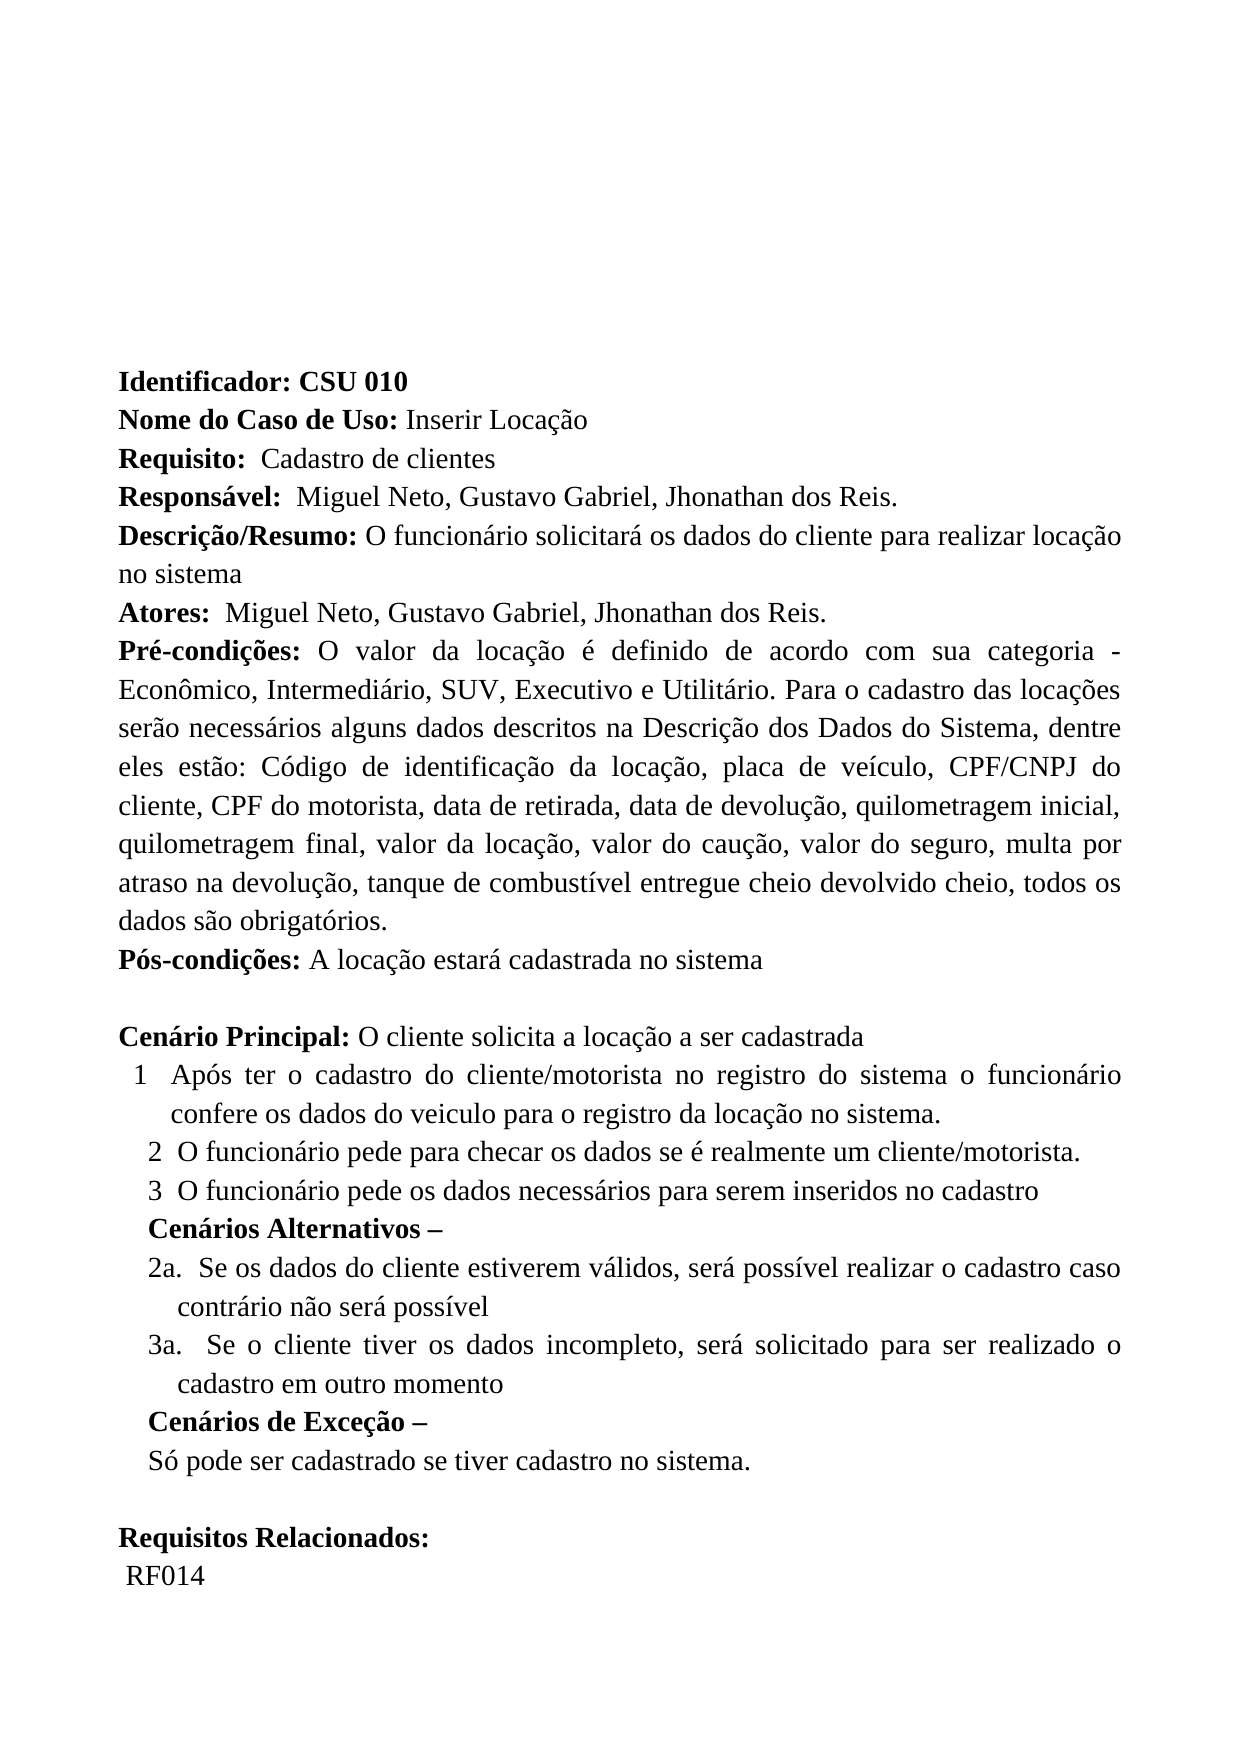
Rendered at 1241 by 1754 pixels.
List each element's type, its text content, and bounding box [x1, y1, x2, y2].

text Atores: Miguel Neto, Gustavo Gabriel, Jhonathan dos Reis. [118, 595, 1122, 628]
text Pós-condições: A locação estará cadastrada no sistema [118, 942, 1122, 975]
text Requisito: Cadastro de clientes [118, 441, 1122, 474]
text Identificador: CSU 010 [118, 364, 1122, 397]
text Descrição/Resumo: O funcionário solicitará os dados do cliente para realizar locação no sistema [118, 518, 1122, 590]
text RF014 [118, 1558, 1122, 1592]
text Responsável: Miguel Neto, Gustavo Gabriel, Jhonathan dos Reis. [118, 479, 1122, 513]
list 2a. Se os dados do cliente estiverem válidos, será possível realizar o cadastro caso contrário não será possível [148, 1250, 1122, 1322]
list O funcionário pede os dados necessários para serem inseridos no cadastro [148, 1173, 1122, 1207]
text Só pode ser cadastrado se tiver cadastro no sistema. [148, 1443, 1122, 1476]
text Cenários Alternativos – [148, 1212, 1122, 1245]
list Após ter o cadastro do cliente/motorista no registro do sistema o funcionário confere os dados do veiculo para o registro da locação no sistema. [133, 1057, 1122, 1129]
text Cenários de Exceção – [148, 1404, 1122, 1438]
text Nome do Caso de Uso: Inserir Locação [118, 402, 1122, 436]
text Requisitos Relacionados: [118, 1520, 1122, 1553]
text Pré-condições: O valor da locação é definido de acordo com sua categoria - Econômico, Intermediário, SUV, Executivo e Utilitário. Para o cadastro das locações serão necessários alguns dados descritos na Descrição dos Dados do Sistema, dentre eles estão: Código de identificação da locação, placa de veículo, CPF/CNPJ do cliente, CPF do motorista, data de retirada, data de devolução, quilometragem inicial, quilometragem final, valor da locação, valor do caução, valor do seguro, multa por atraso na devolução, tanque de combustível entregue cheio devolvido cheio, todos os dados são obrigatórios. [118, 633, 1122, 937]
list O funcionário pede para checar os dados se é realmente um cliente/motorista. [148, 1134, 1122, 1168]
text Cenário Principal: O cliente solicita a locação a ser cadastrada [118, 1019, 1122, 1052]
list 3a. Se o cliente tiver os dados incompleto, será solicitado para ser realizado o cadastro em outro momento [148, 1327, 1122, 1399]
